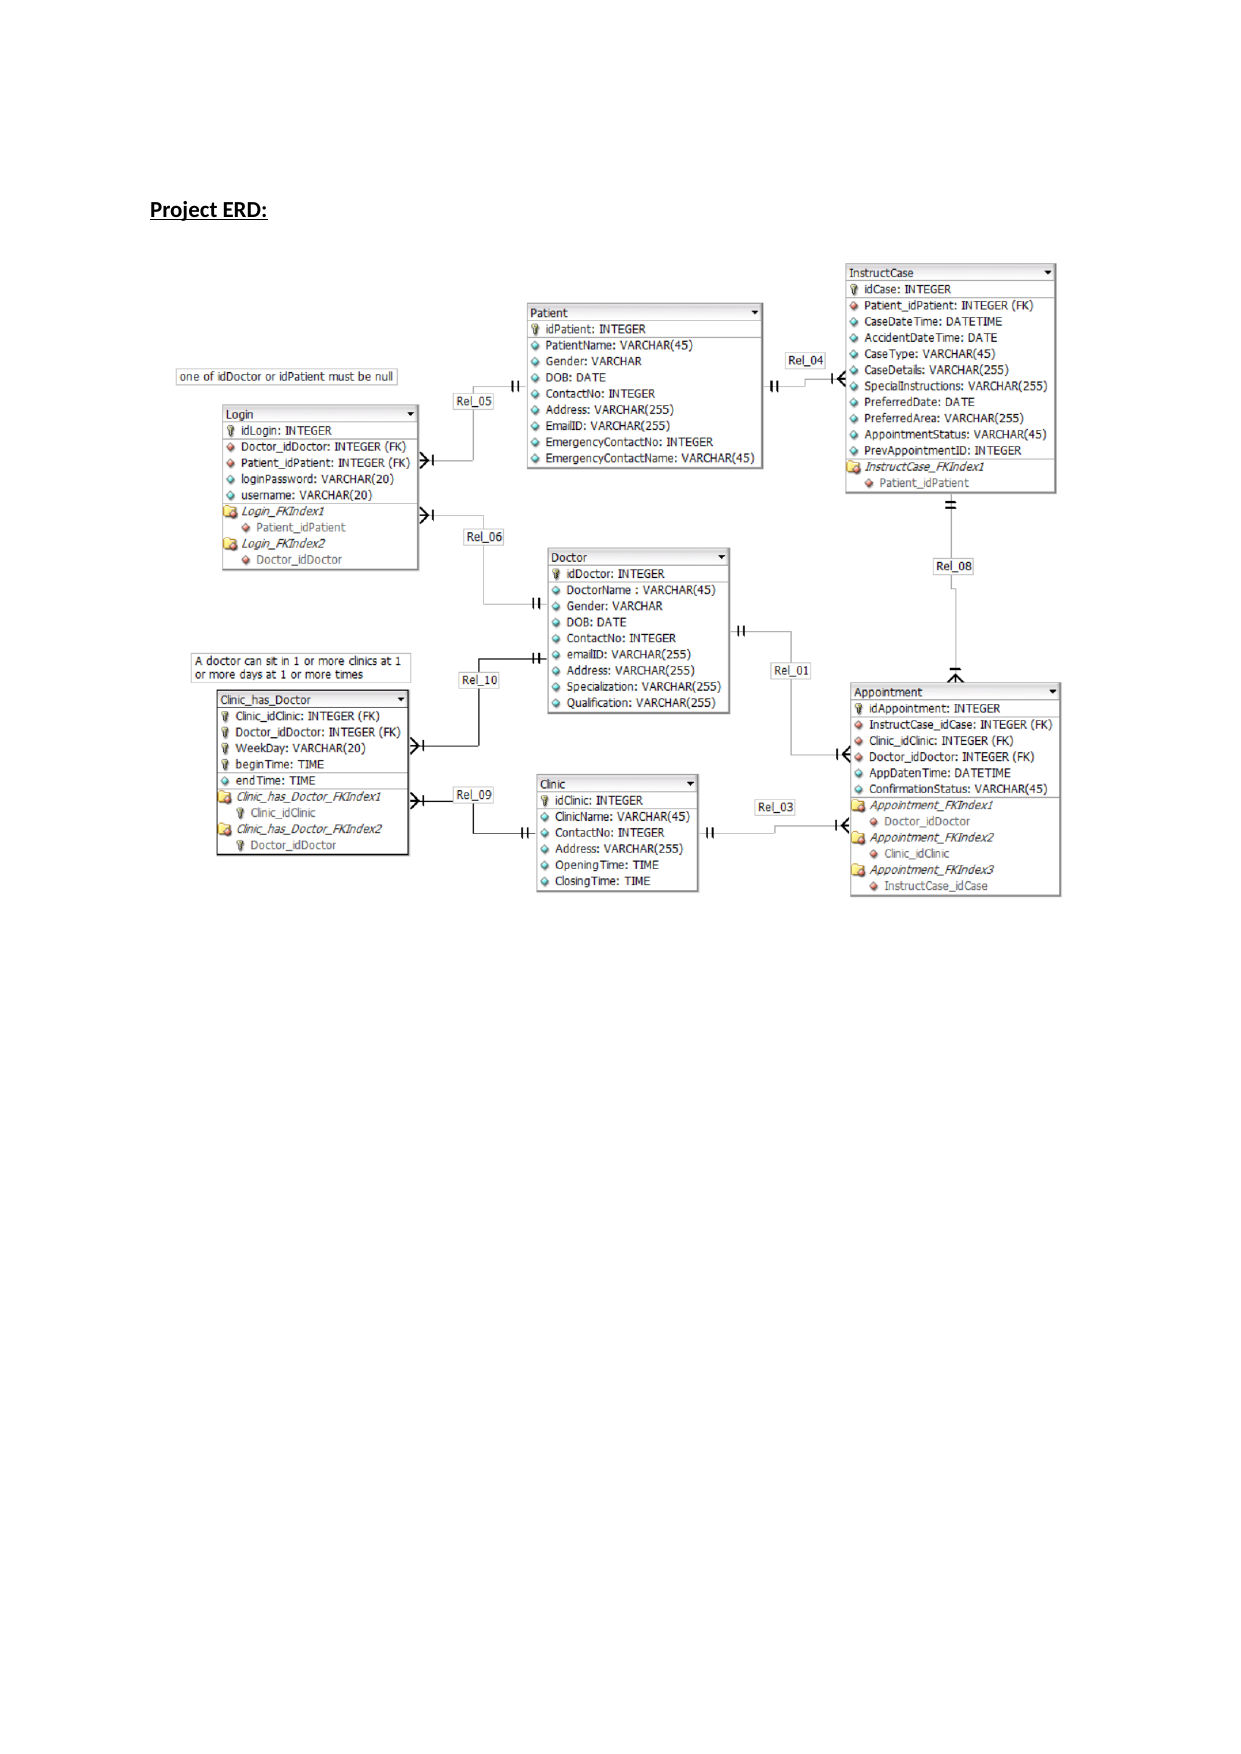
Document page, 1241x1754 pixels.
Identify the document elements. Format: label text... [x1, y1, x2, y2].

text Project ERD: [150, 195, 1090, 223]
